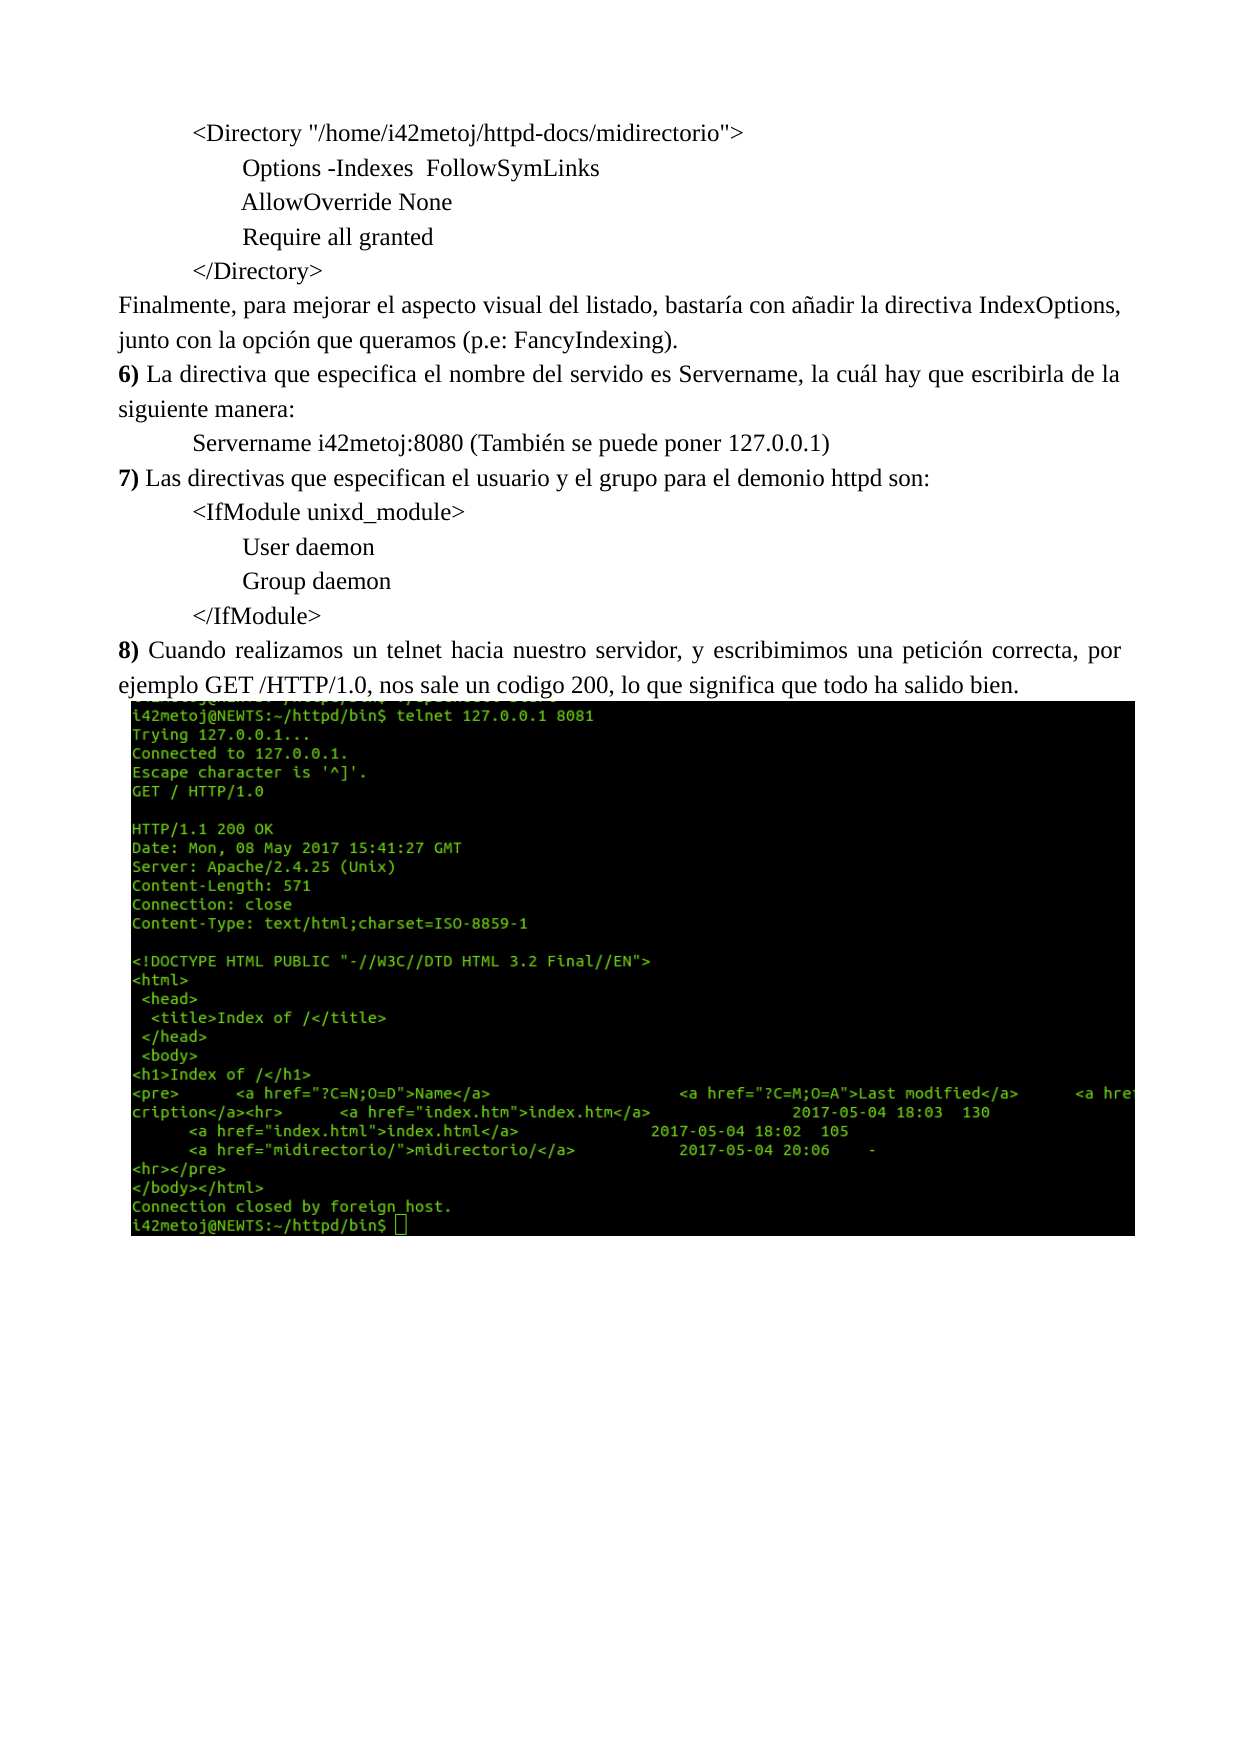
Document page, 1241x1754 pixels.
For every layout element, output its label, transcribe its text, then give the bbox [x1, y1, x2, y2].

text Servername i42metoj:8080 (También se puede poner 127.0.0.1) [118, 428, 1122, 457]
text <IfModule unixd_module> [118, 497, 1122, 526]
text Require all granted [118, 222, 1122, 250]
text Group daemon [118, 566, 1122, 595]
text Options -Indexes FollowSymLinks [118, 153, 1122, 181]
text 8) Cuando realizamos un telnet hacia nuestro servidor, y escribimimos una petición correcta, por ejemplo GET /HTTP/1.0, nos sale un codigo 200, lo que significa que todo ha salido bien. [118, 635, 1122, 698]
text <Directory "/home/i42metoj/httpd-docs/midirectorio"> [118, 118, 1122, 147]
text AllowOverride None [118, 187, 1122, 216]
text Finalmente, para mejorar el aspecto visual del listado, bastaría con añadir la directiva IndexOptions, junto con la opción que queramos (p.e: FancyIndexing). [118, 291, 1122, 354]
text 6) La directiva que especifica el nombre del servido es Servername, la cuál hay que escribirla de la siguiente manera: [118, 359, 1122, 423]
text User daemon [118, 532, 1122, 561]
text 7) Las directivas que especifican el usuario y el grupo para el demonio httpd son: [118, 463, 1122, 492]
picture [131, 701, 1135, 1236]
text </Directory> [118, 256, 1122, 285]
text </IfModule> [118, 601, 1122, 629]
